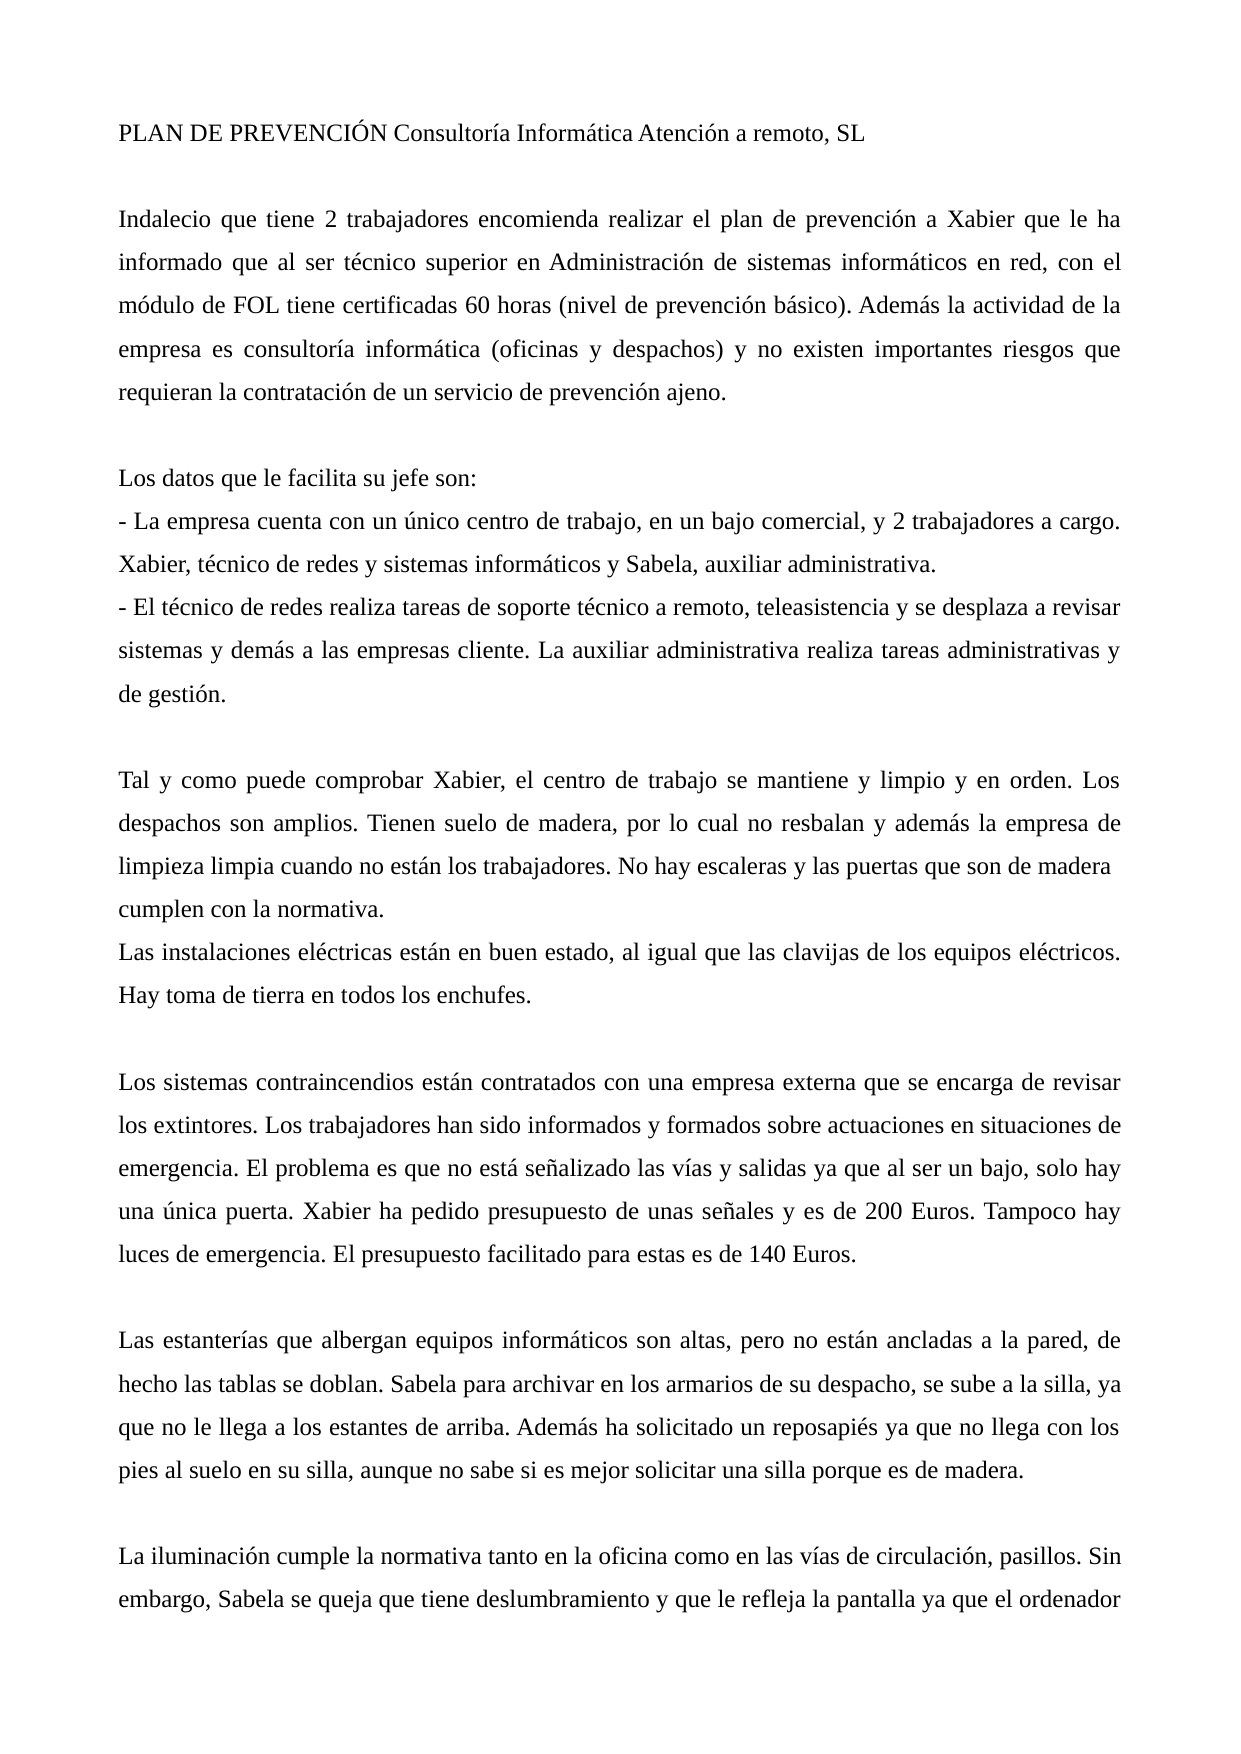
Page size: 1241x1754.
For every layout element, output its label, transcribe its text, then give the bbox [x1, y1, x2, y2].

text Indalecio que tiene 2 trabajadores encomienda realizar el plan de prevención a Xabier que le ha informado que al ser técnico superior en Administración de sistemas informáticos en red, con el módulo de FOL tiene certificadas 60 horas (nivel de prevención básico). Además la actividad de la empresa es consultoría informática (oficinas y despachos) y no existen importantes riesgos que requieran la contratación de un servicio de prevención ajeno. [118, 204, 1122, 406]
text Los datos que le facilita su jefe son: [118, 463, 1122, 492]
text Tal y como puede comprobar Xabier, el centro de trabajo se mantiene y limpio y en orden. Los despachos son amplios. Tienen suelo de madera, por lo cual no resbalan y además la empresa de limpieza limpia cuando no están los trabajadores. No hay escaleras y las puertas que son de madera [118, 765, 1122, 880]
text Las instalaciones eléctricas están en buen estado, al igual que las clavijas de los equipos eléctricos. Hay toma de tierra en todos los enchufes. [118, 937, 1122, 1009]
text PLAN DE PREVENCIÓN Consultoría Informática Atención a remoto, SL [118, 118, 1122, 147]
text Las estanterías que albergan equipos informáticos son altas, pero no están ancladas a la pared, de hecho las tablas se doblan. Sabela para archivar en los armarios de su despacho, se sube a la silla, ya que no le llega a los estantes de arriba. Además ha solicitado un reposapiés ya que no llega con los pies al suelo en su silla, aunque no sabe si es mejor solicitar una silla porque es de madera. [118, 1326, 1122, 1484]
text cumplen con la normativa. [118, 894, 1122, 923]
text - La empresa cuenta con un único centro de trabajo, en un bajo comercial, y 2 trabajadores a cargo. Xabier, técnico de redes y sistemas informáticos y Sabela, auxiliar administrativa. [118, 506, 1122, 578]
text Los sistemas contraincendios están contratados con una empresa externa que se encarga de revisar los extintores. Los trabajadores han sido informados y formados sobre actuaciones en situaciones de emergencia. El problema es que no está señalizado las vías y salidas ya que al ser un bajo, solo hay una única puerta. Xabier ha pedido presupuesto de unas señales y es de 200 Euros. Tampoco hay luces de emergencia. El presupuesto facilitado para estas es de 140 Euros. [118, 1067, 1122, 1268]
text La iluminación cumple la normativa tanto en la oficina como en las vías de circulación, pasillos. Sin embargo, Sabela se queja que tiene deslumbramiento y que le refleja la pantalla ya que el ordenador [118, 1541, 1122, 1613]
text - El técnico de redes realiza tareas de soporte técnico a remoto, teleasistencia y se desplaza a revisar sistemas y demás a las empresas cliente. La auxiliar administrativa realiza tareas administrativas y de gestión. [118, 592, 1122, 707]
